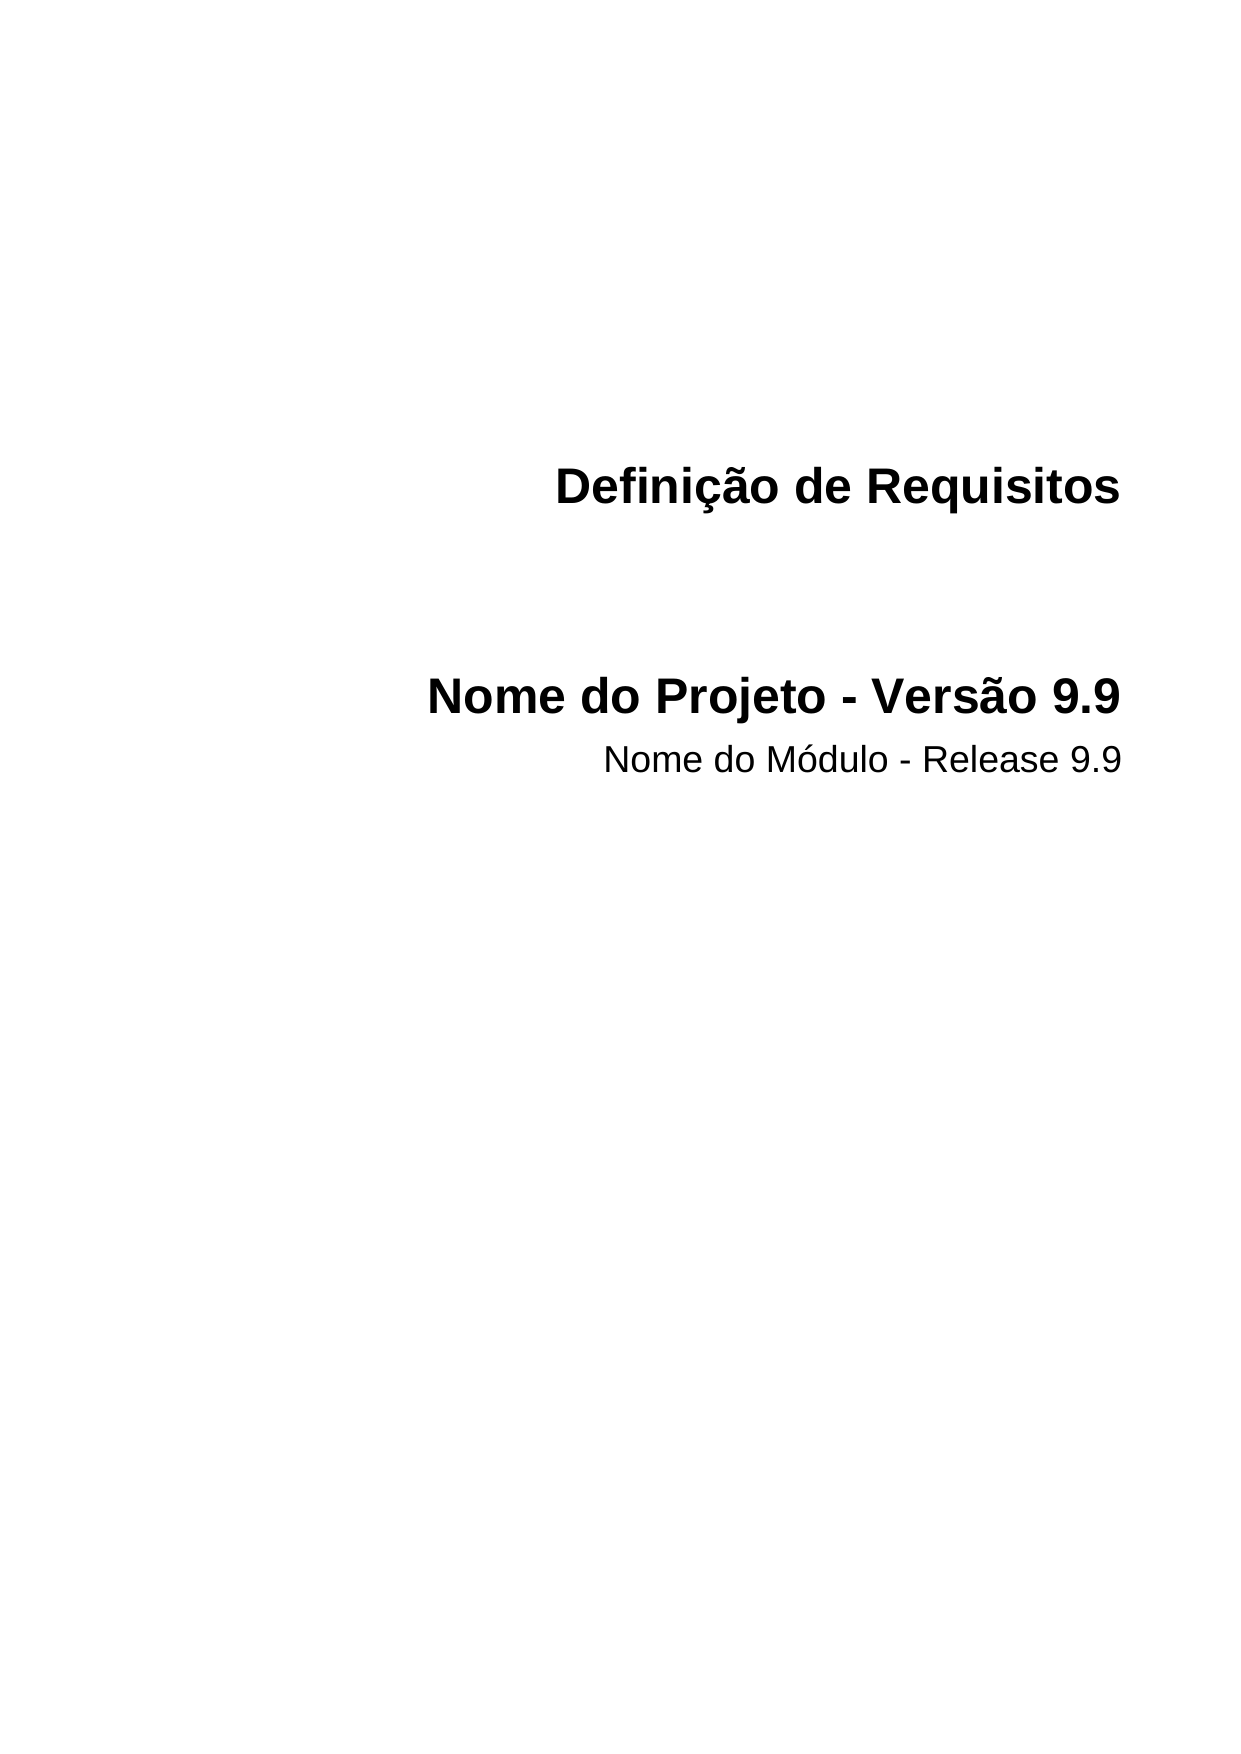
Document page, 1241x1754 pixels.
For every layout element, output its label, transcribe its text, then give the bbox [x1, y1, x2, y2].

title Nome do Projeto - Versão 9.9 [118, 667, 1122, 724]
title Nome do Módulo - Release 9.9 [118, 737, 1122, 780]
title Definição de Requisitos [118, 457, 1122, 514]
